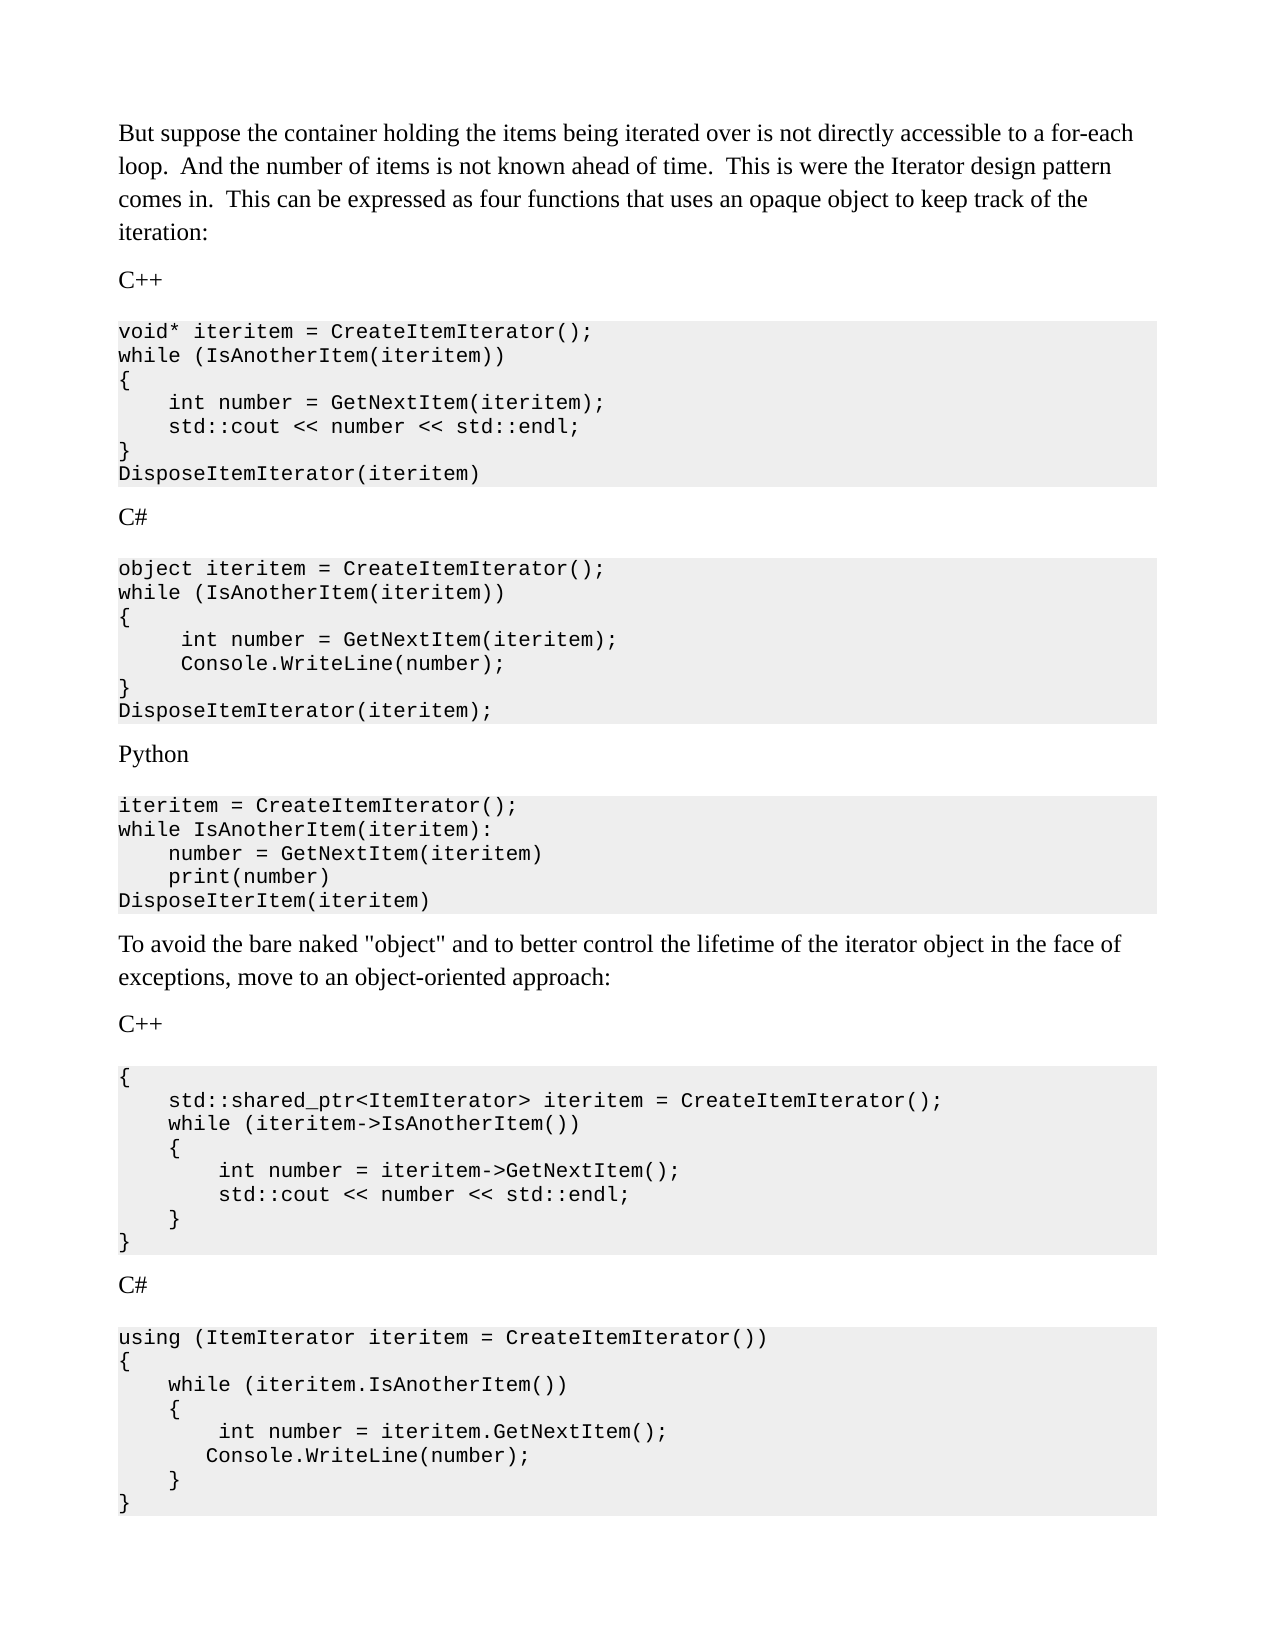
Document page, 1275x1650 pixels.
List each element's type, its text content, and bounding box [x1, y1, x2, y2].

text print(number) [118, 866, 1157, 890]
text iteritem = CreateItemIterator(); [118, 796, 1157, 819]
text } [118, 677, 1157, 700]
text { [118, 1137, 1157, 1161]
text while IsAnotherItem(iteritem): [118, 819, 1157, 843]
text int number = GetNextItem(iteritem); [118, 392, 1157, 416]
text std::cout << number << std::endl; [118, 1184, 1157, 1208]
text { [118, 1350, 1157, 1374]
text } [118, 1468, 1157, 1492]
text DisposeIterItem(iteritem) [118, 890, 1157, 914]
text Python [118, 739, 1157, 768]
text int number = GetNextItem(iteritem); [118, 629, 1157, 653]
text { [118, 369, 1157, 392]
text int number = iteritem->GetNextItem(); [118, 1161, 1157, 1184]
text while (IsAnotherItem(iteritem)) [118, 345, 1157, 369]
text } [118, 1208, 1157, 1231]
text C++ [118, 265, 1157, 293]
text void* iteritem = CreateItemIterator(); [118, 321, 1157, 345]
text } [118, 1492, 1157, 1516]
text Console.WriteLine(number); [118, 653, 1157, 677]
text { [118, 606, 1157, 629]
text C# [118, 1270, 1157, 1299]
text Console.WriteLine(number); [118, 1445, 1157, 1468]
text C++ [118, 1009, 1157, 1038]
text { [118, 1398, 1157, 1421]
text But suppose the container holding the items being iterated over is not directly accessible to a for-each loop. And the number of items is not known ahead of time. This is were the Iterator design pattern comes in. This can be expressed as four functions that uses an opaque object to keep track of the iteration: [118, 118, 1157, 246]
text std::cout << number << std::endl; [118, 416, 1157, 439]
text C# [118, 502, 1157, 531]
text object iteritem = CreateItemIterator(); [118, 558, 1157, 582]
text DisposeItemIterator(iteritem) [118, 463, 1157, 487]
text std::shared_ptr<ItemIterator> iteritem = CreateItemIterator(); [118, 1089, 1157, 1113]
text { [118, 1066, 1157, 1089]
text } [118, 1231, 1157, 1255]
text int number = iteritem.GetNextItem(); [118, 1421, 1157, 1445]
text while (iteritem.IsAnotherItem()) [118, 1374, 1157, 1398]
text To avoid the bare naked "object" and to better control the lifetime of the iterator object in the face of exceptions, move to an object-oriented approach: [118, 929, 1157, 991]
text using (ItemIterator iteritem = CreateItemIterator()) [118, 1327, 1157, 1350]
text number = GetNextItem(iteritem) [118, 843, 1157, 866]
text } [118, 439, 1157, 463]
text while (IsAnotherItem(iteritem)) [118, 582, 1157, 606]
text DisposeItemIterator(iteritem); [118, 700, 1157, 724]
text while (iteritem->IsAnotherItem()) [118, 1113, 1157, 1137]
